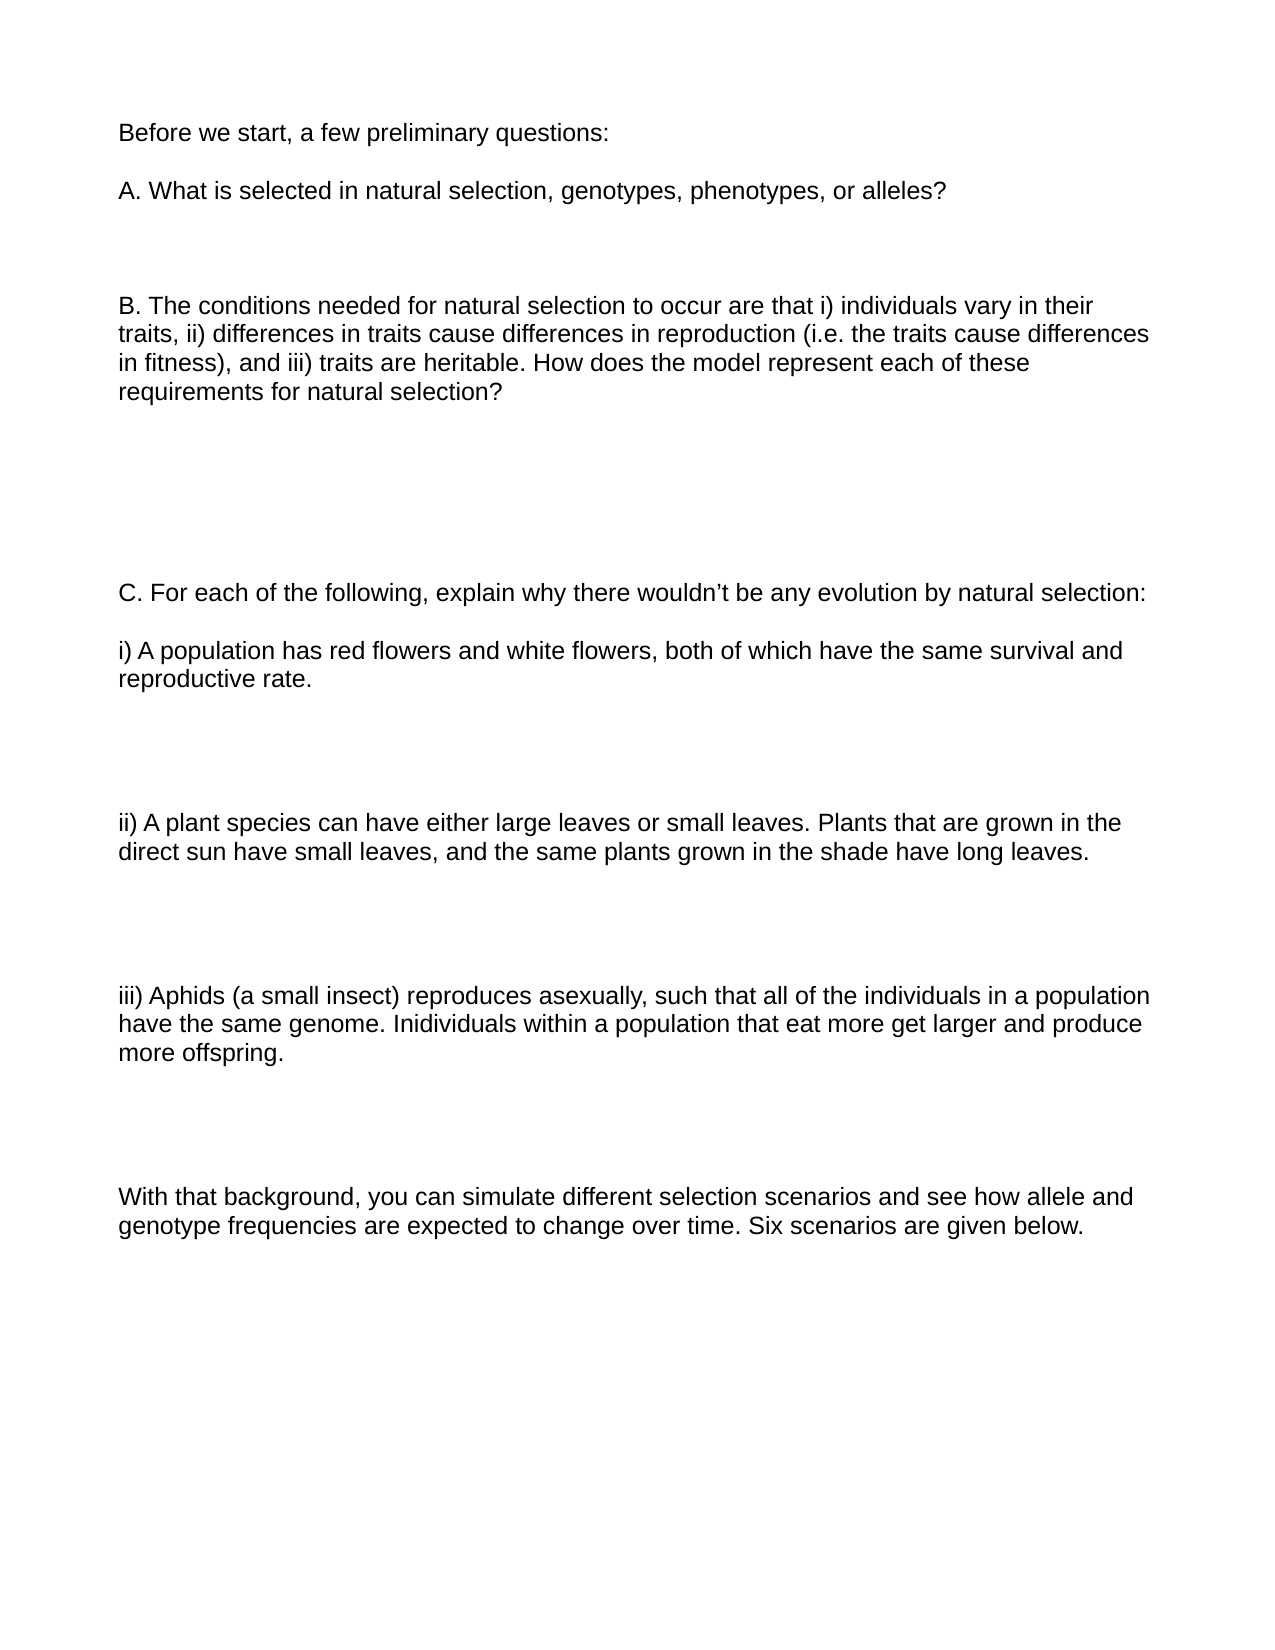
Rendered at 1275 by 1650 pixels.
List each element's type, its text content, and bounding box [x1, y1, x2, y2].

text With that background, you can simulate different selection scenarios and see how allele and genotype frequencies are expected to change over time. Six scenarios are given below. [118, 1182, 1157, 1239]
text i) A population has red flowers and white flowers, both of which have the same survival and reproductive rate. [118, 636, 1157, 693]
text A. What is selected in natural selection, genotypes, phenotypes, or alleles? [118, 176, 1157, 204]
text C. For each of the following, explain why there wouldn’t be any evolution by natural selection: [118, 578, 1157, 607]
text iii) Aphids (a small insect) reproduces asexually, such that all of the individuals in a population have the same genome. Inidividuals within a population that eat more get larger and produce more offspring. [118, 981, 1157, 1067]
text ii) A plant species can have either large leaves or small leaves. Plants that are grown in the direct sun have small leaves, and the same plants grown in the shade have long leaves. [118, 808, 1157, 866]
text Before we start, a few preliminary questions: [118, 118, 1157, 147]
text B. The conditions needed for natural selection to occur are that i) individuals vary in their traits, ii) differences in traits cause differences in reproduction (i.e. the traits cause differences in fitness), and iii) traits are heritable. How does the model represent each of these requirements for natural selection? [118, 291, 1157, 406]
